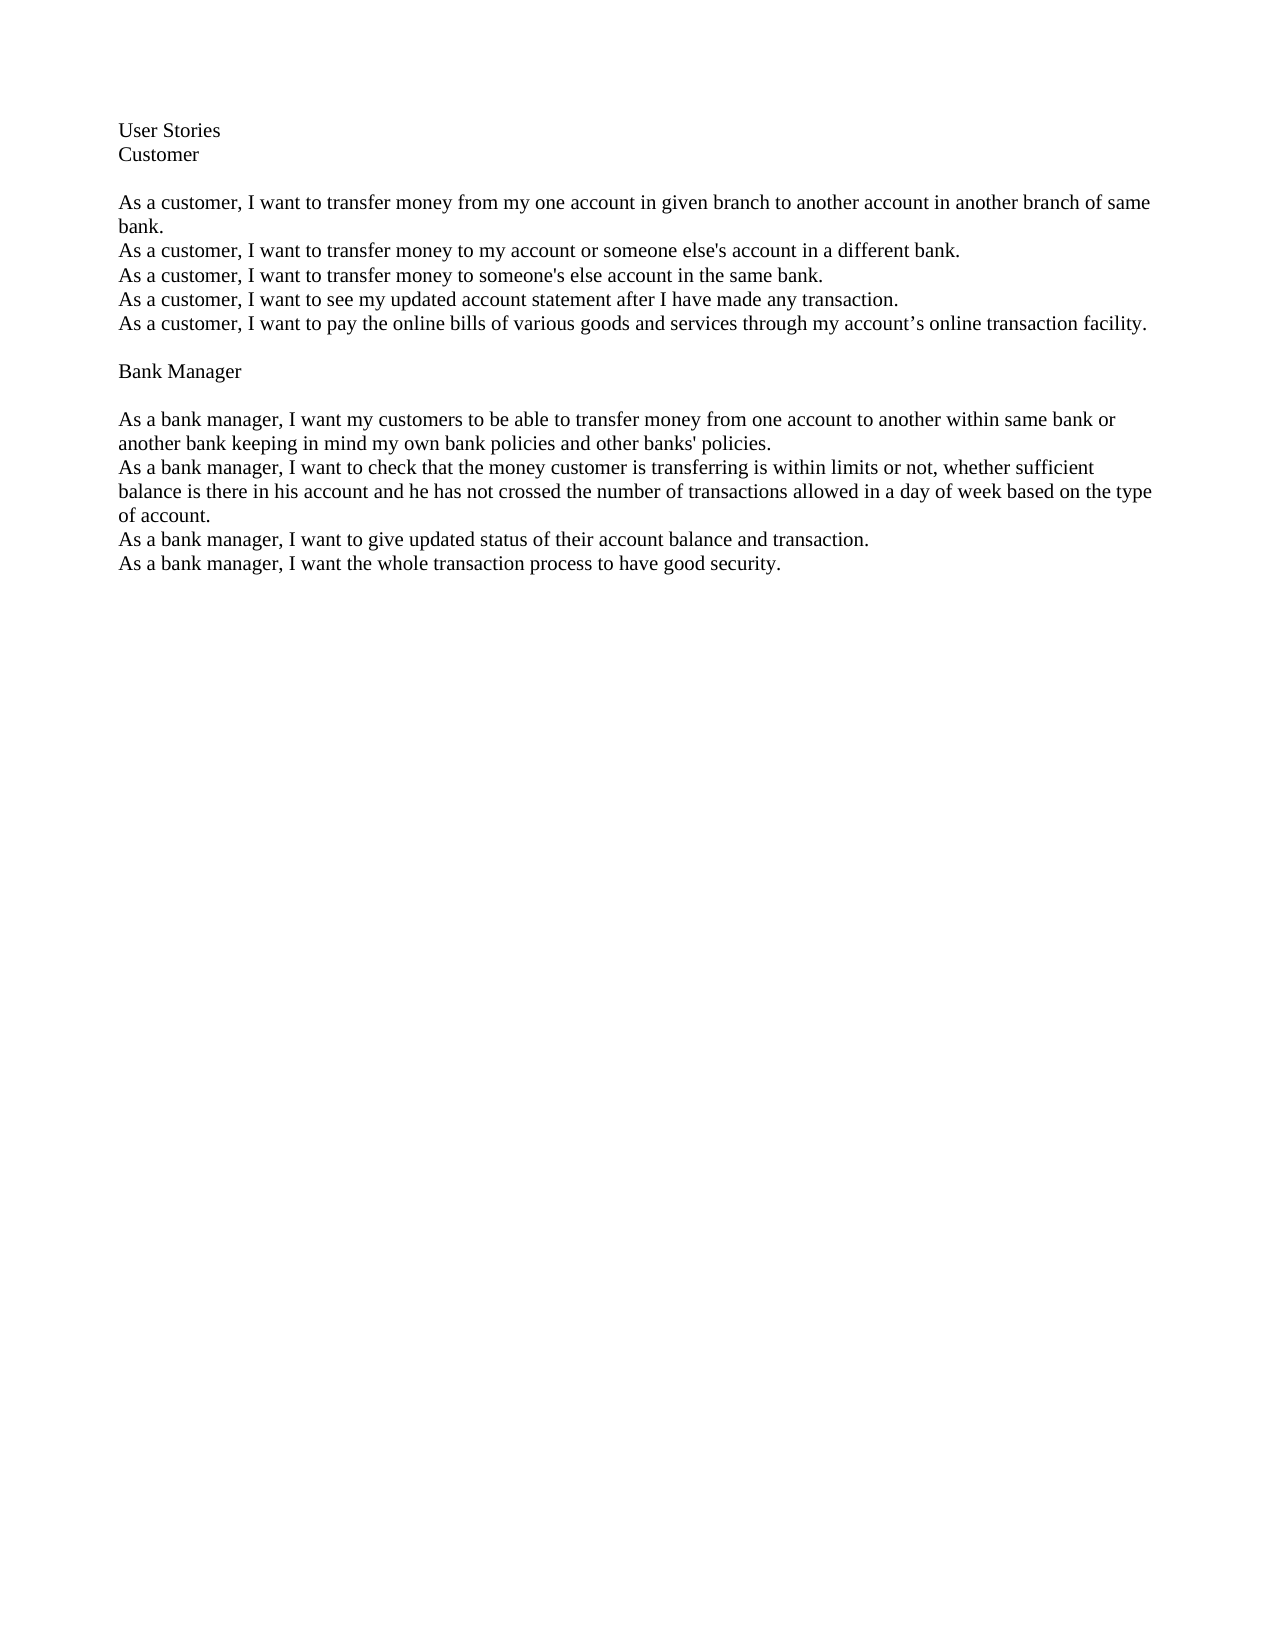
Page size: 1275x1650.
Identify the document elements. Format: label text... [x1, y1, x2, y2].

text User Stories [118, 118, 1157, 142]
text As a customer, I want to transfer money from my one account in given branch to another account in another branch of same bank. [118, 190, 1157, 238]
text As a bank manager, I want to check that the money customer is transferring is within limits or not, whether sufficient balance is there in his account and he has not crossed the number of transactions allowed in a day of week based on the type of account. [118, 455, 1157, 527]
text Customer [118, 142, 1157, 166]
text As a bank manager, I want the whole transaction process to have good security. [118, 551, 1157, 575]
text As a customer, I want to transfer money to someone's else account in the same bank. [118, 262, 1157, 287]
text Bank Manager [118, 359, 1157, 383]
text As a customer, I want to transfer money to my account or someone else's account in a different bank. [118, 238, 1157, 262]
text As a bank manager, I want to give updated status of their account balance and transaction. [118, 527, 1157, 551]
text As a customer, I want to pay the online bills of various goods and services through my account’s online transaction facility. [118, 311, 1157, 335]
text As a customer, I want to see my updated account statement after I have made any transaction. [118, 287, 1157, 311]
text As a bank manager, I want my customers to be able to transfer money from one account to another within same bank or another bank keeping in mind my own bank policies and other banks' policies. [118, 407, 1157, 455]
